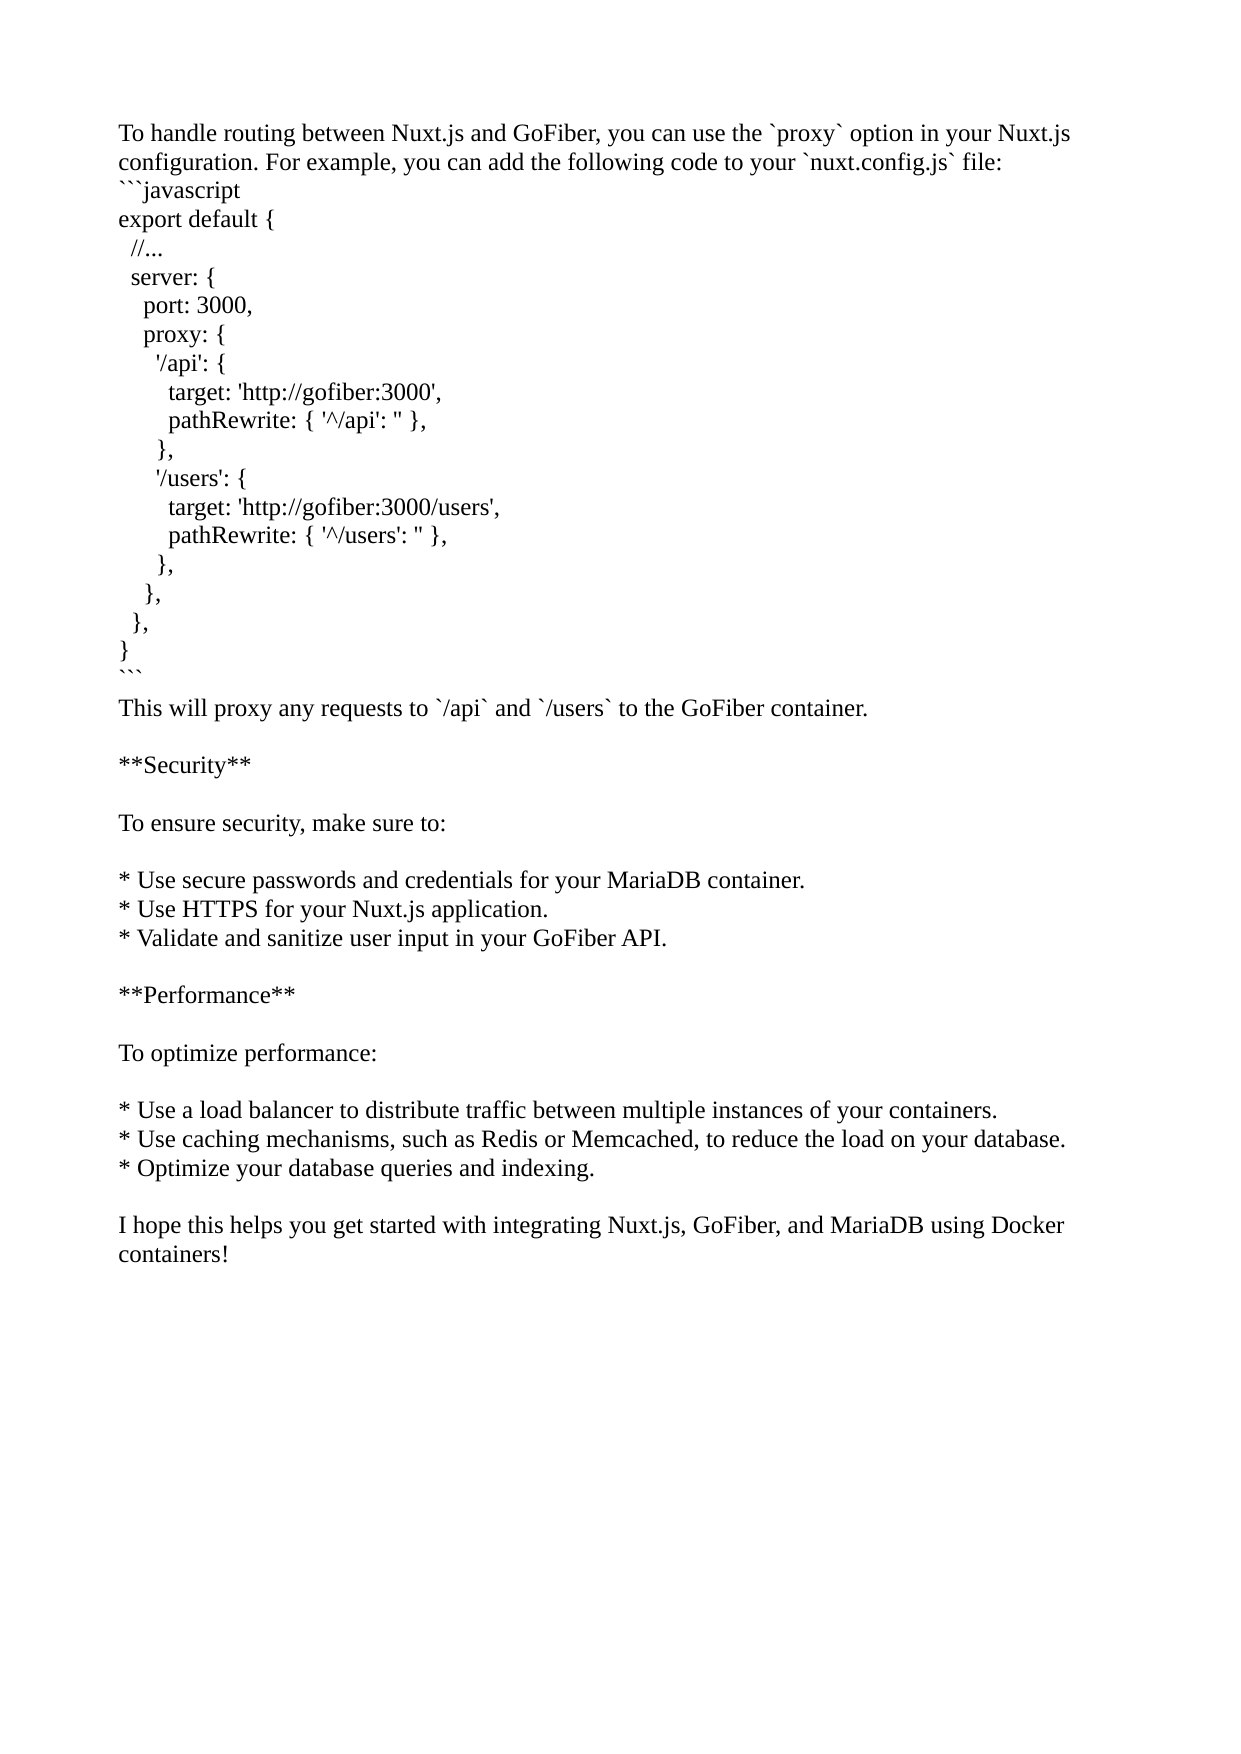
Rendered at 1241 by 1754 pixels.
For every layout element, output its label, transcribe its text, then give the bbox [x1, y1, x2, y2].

text } [118, 636, 1122, 664]
text * Optimize your database queries and indexing. [118, 1153, 1122, 1182]
text * Validate and sanitize user input in your GoFiber API. [118, 923, 1122, 952]
text proxy: { [118, 319, 1122, 348]
text **Performance** [118, 981, 1122, 1009]
text //... [118, 233, 1122, 262]
text '/api': { [118, 348, 1122, 377]
text ``` [118, 664, 1122, 693]
text target: 'http://gofiber:3000', [118, 377, 1122, 406]
text * Use caching mechanisms, such as Redis or Memcached, to reduce the load on your database. [118, 1124, 1122, 1153]
text ```javascript [118, 176, 1122, 204]
text This will proxy any requests to `/api` and `/users` to the GoFiber container. [118, 693, 1122, 722]
text * Use a load balancer to distribute traffic between multiple instances of your containers. [118, 1096, 1122, 1124]
text }, [118, 607, 1122, 636]
text }, [118, 549, 1122, 578]
text **Security** [118, 751, 1122, 779]
text * Use secure passwords and credentials for your MariaDB container. [118, 866, 1122, 894]
text }, [118, 578, 1122, 607]
text target: 'http://gofiber:3000/users', [118, 492, 1122, 521]
text To ensure security, make sure to: [118, 808, 1122, 837]
text * Use HTTPS for your Nuxt.js application. [118, 894, 1122, 923]
text server: { [118, 262, 1122, 291]
text pathRewrite: { '^/api': '' }, [118, 406, 1122, 434]
text To optimize performance: [118, 1038, 1122, 1067]
text export default { [118, 204, 1122, 233]
text I hope this helps you get started with integrating Nuxt.js, GoFiber, and MariaDB using Docker containers! [118, 1211, 1122, 1268]
text pathRewrite: { '^/users': '' }, [118, 521, 1122, 549]
text port: 3000, [118, 291, 1122, 319]
text '/users': { [118, 463, 1122, 492]
text To handle routing between Nuxt.js and GoFiber, you can use the `proxy` option in your Nuxt.js configuration. For example, you can add the following code to your `nuxt.config.js` file: [118, 118, 1122, 176]
text }, [118, 434, 1122, 463]
